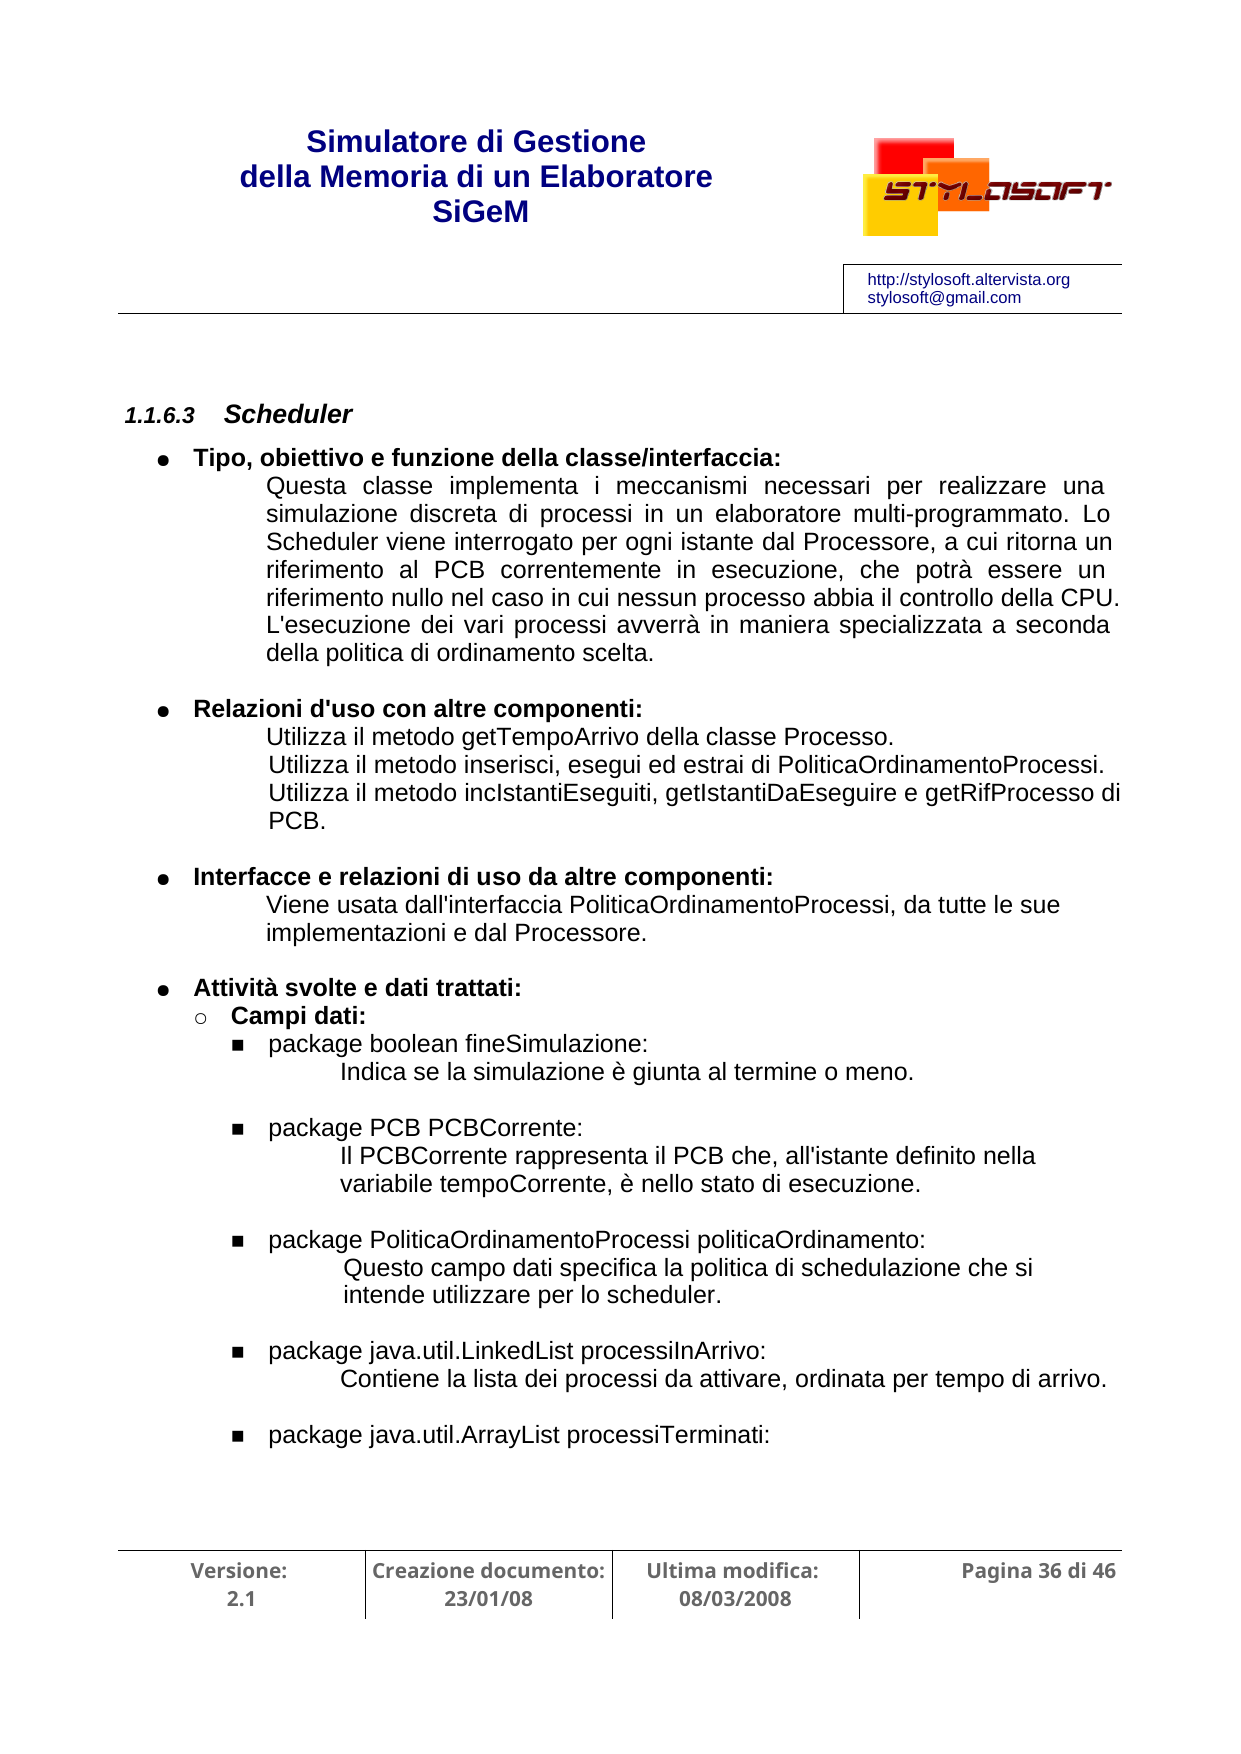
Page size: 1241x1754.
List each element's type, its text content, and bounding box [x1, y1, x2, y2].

list package java.util.LinkedList processiInArrivo: [231, 1337, 1122, 1365]
list Tipo, obiettivo e funzione della classe/interfaccia: [156, 444, 1122, 472]
list Questa classe implementa i meccanismi necessari per realizzare una simulazione discreta di processi in un elaboratore multi-programmato. Lo Scheduler viene interrogato per ogni istante dal Processore, a cui ritorna un riferimento al PCB correntemente in esecuzione, che potrà essere un riferimento nullo nel caso in cui nessun processo abbia il controllo della CPU. L'esecuzione dei vari processi avverrà in maniera specializzata a seconda della politica di ordinamento scelta. [156, 472, 1122, 667]
list Utilizza il metodo inserisci, esegui ed estrai di PoliticaOrdinamentoProcessi. [231, 751, 1122, 779]
list Relazioni d'uso con altre componenti: [156, 695, 1122, 723]
list Questo campo dati specifica la politica di schedulazione che si intende utilizzare per lo scheduler. [306, 1253, 1122, 1309]
list Attività svolte e dati trattati: [156, 974, 1122, 1002]
picture [848, 123, 1117, 247]
text Il PCBCorrente rappresenta il PCB che, all'istante definito nella variabile tempoCorrente, è nello stato di esecuzione. [118, 1142, 1122, 1197]
list Campi dati: [193, 1002, 1122, 1030]
subtitle Scheduler [118, 399, 1122, 429]
list Viene usata dall'interfaccia PoliticaOrdinamentoProcessi, da tutte le sue implementazioni e dal Processore. [156, 890, 1122, 946]
text Indica se la simulazione è giunta al termine o meno. [118, 1058, 1122, 1086]
list Utilizza il metodo incIstantiEseguiti, getIstantiDaEseguire e getRifProcesso di PCB. [231, 779, 1122, 834]
list package java.util.ArrayList processiTerminati: [231, 1421, 1122, 1449]
text Contiene la lista dei processi da attivare, ordinata per tempo di arrivo. [118, 1365, 1122, 1393]
list Interfacce e relazioni di uso da altre componenti: [156, 862, 1122, 890]
list package boolean fineSimulazione: [231, 1030, 1122, 1058]
list package PoliticaOrdinamentoProcessi politicaOrdinamento: [231, 1225, 1122, 1253]
list Utilizza il metodo getTempoArrivo della classe Processo. [156, 723, 1122, 751]
list package PCB PCBCorrente: [231, 1114, 1122, 1142]
